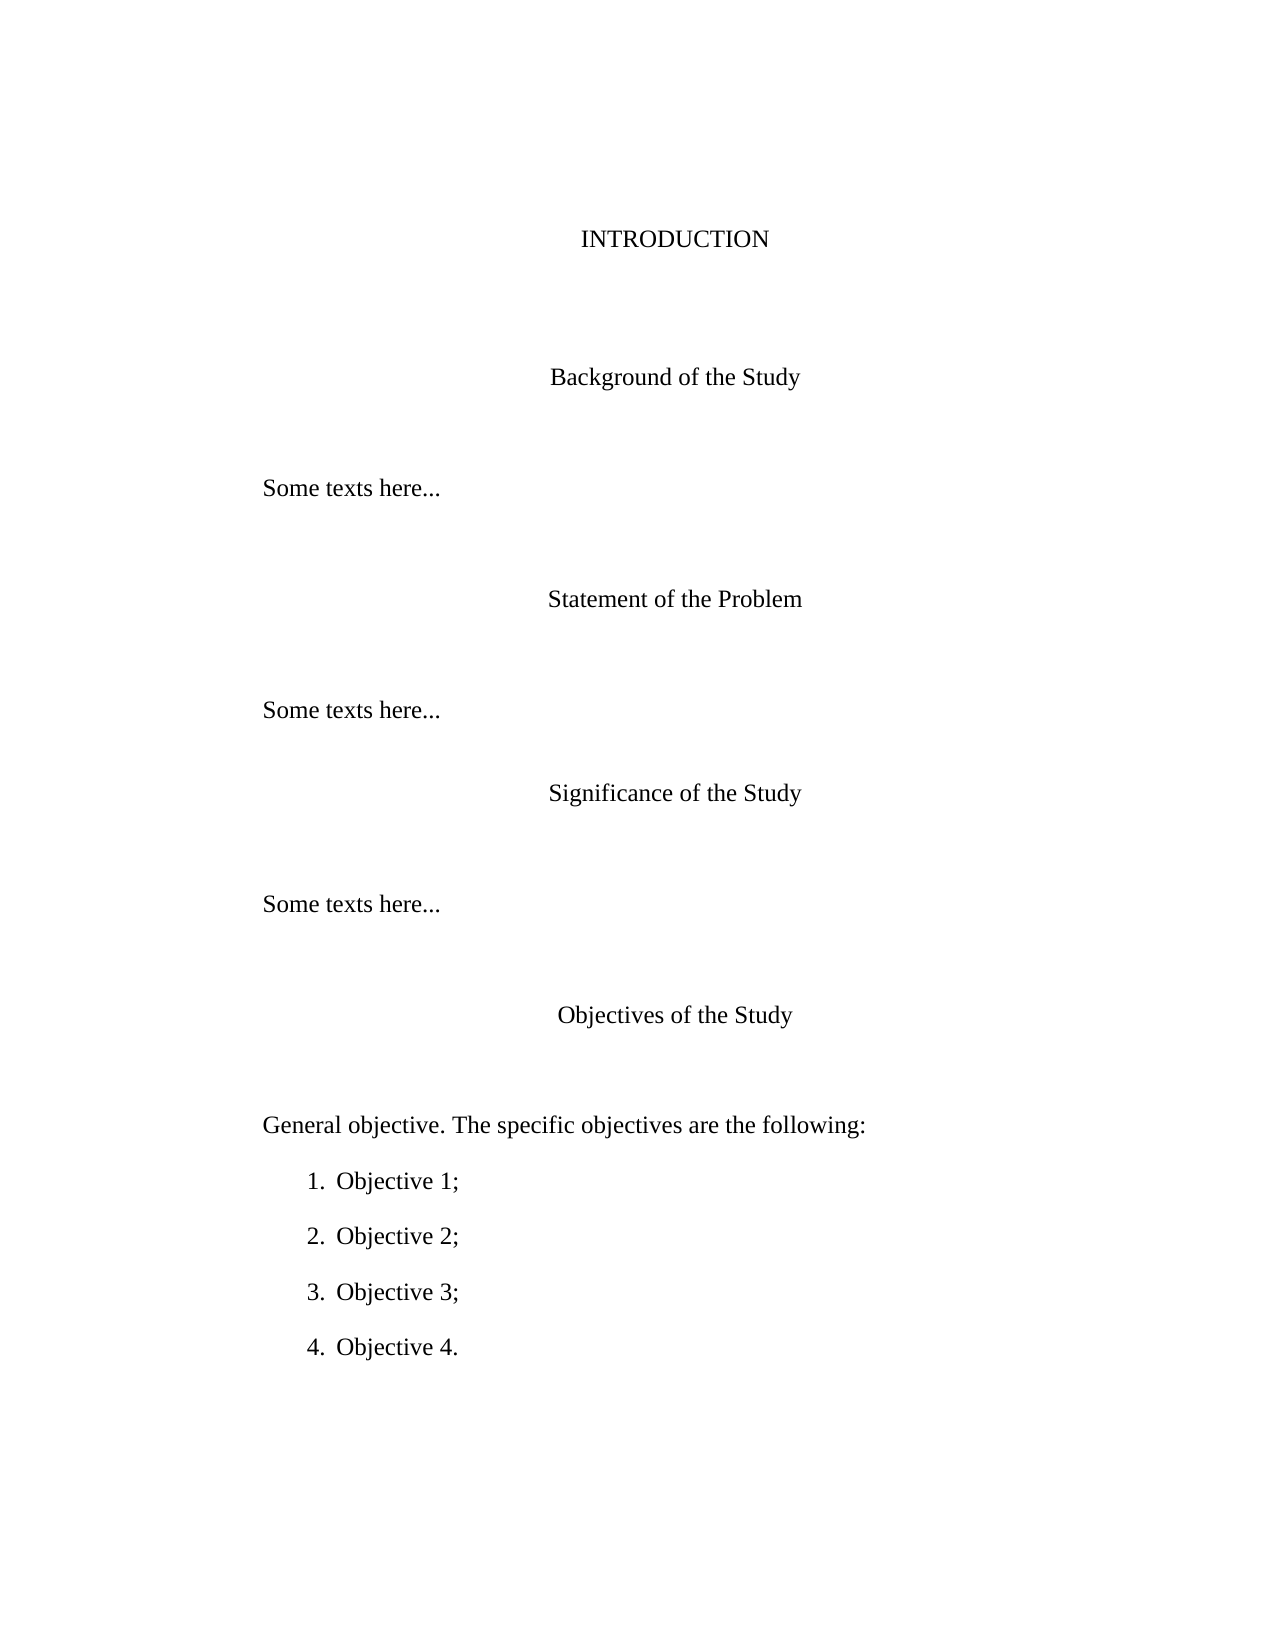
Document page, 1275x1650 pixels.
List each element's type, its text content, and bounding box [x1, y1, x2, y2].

list Objective 2; [269, 1222, 1125, 1250]
list Objective 4. [269, 1333, 1125, 1361]
list Objective 3; [269, 1278, 1125, 1306]
subtitle Significance of the Study [225, 779, 1125, 807]
text General objective. The specific objectives are the following: [225, 1112, 1125, 1139]
subtitle INTRODUCTION [225, 225, 1125, 253]
list Objective 1; [269, 1167, 1125, 1195]
subtitle Objectives of the Study [225, 1001, 1125, 1028]
subtitle Statement of the Problem [225, 585, 1125, 613]
text Some texts here... [225, 890, 1125, 918]
subtitle Background of the Study [225, 363, 1125, 391]
text Some texts here... [225, 474, 1125, 502]
text Some texts here... [225, 696, 1125, 724]
